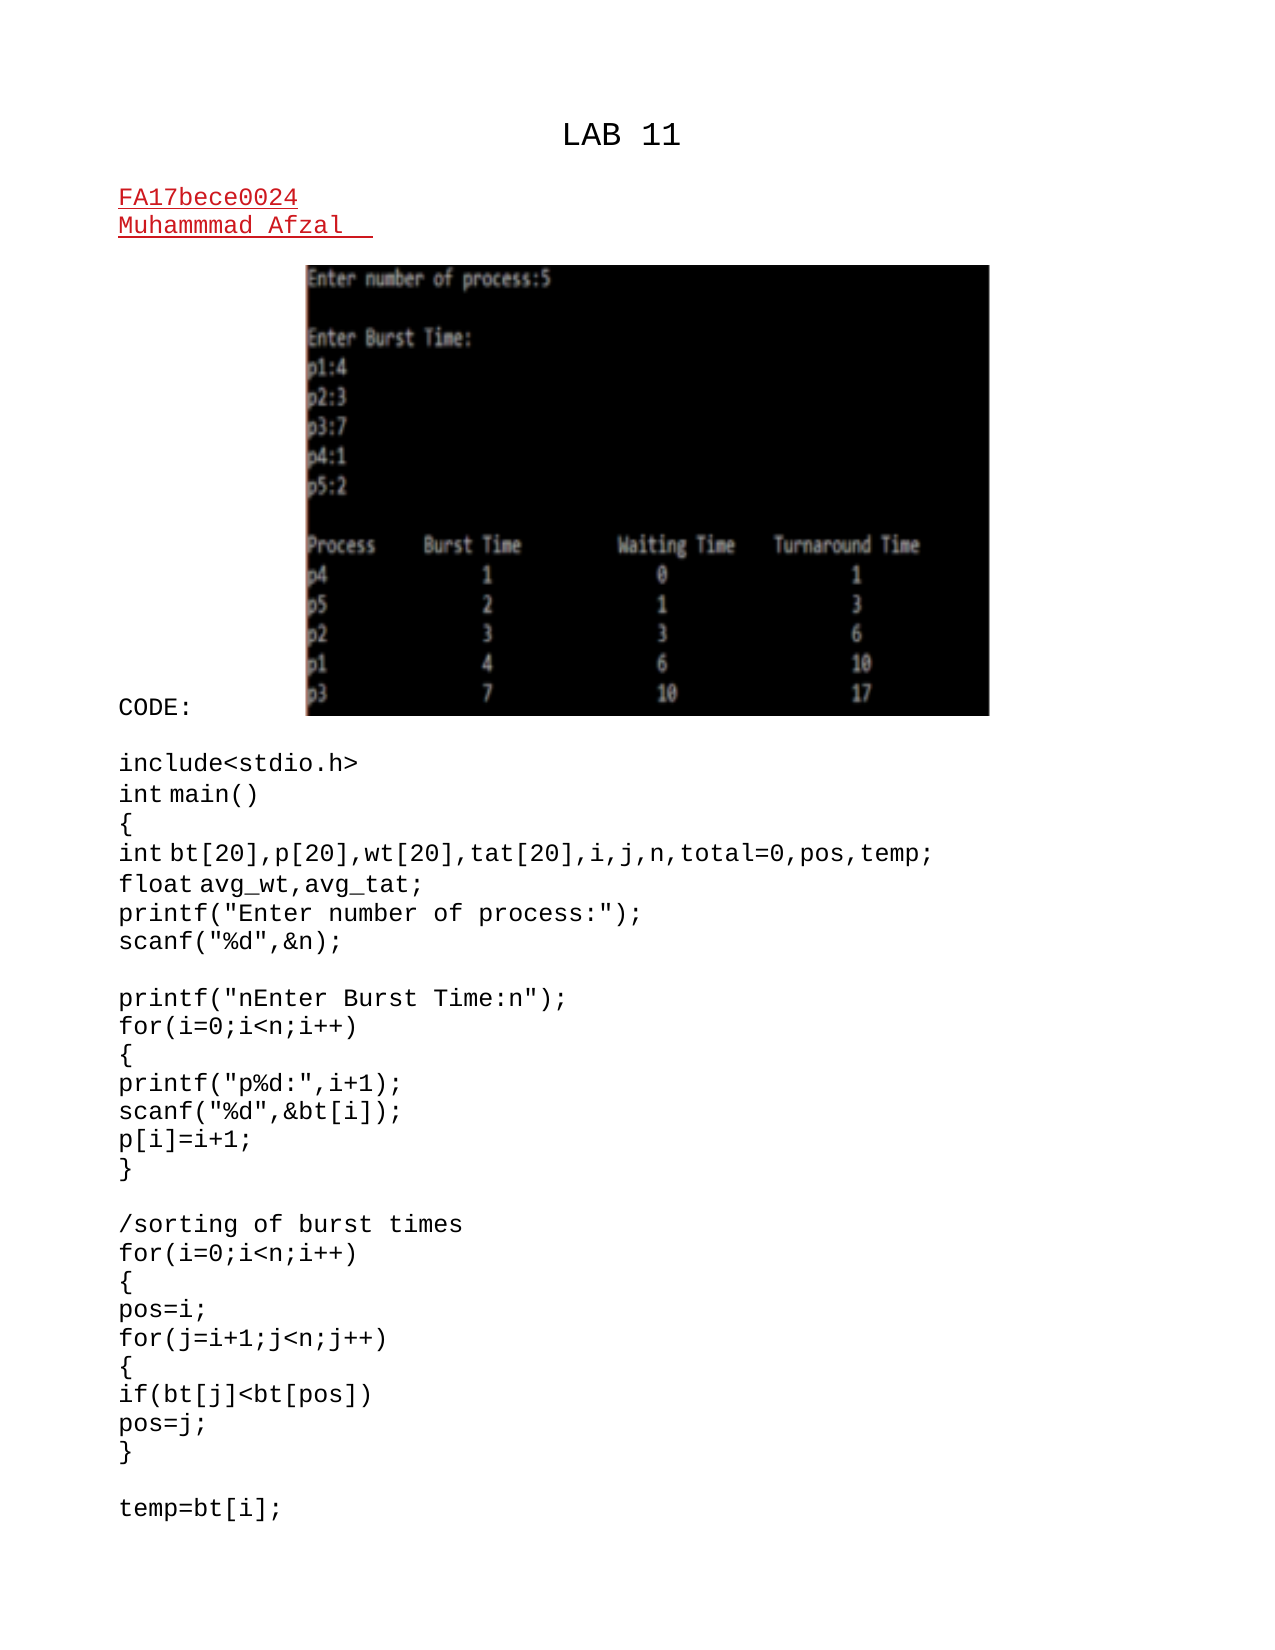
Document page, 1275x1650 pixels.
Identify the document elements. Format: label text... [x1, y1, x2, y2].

text for(i=0;i<n;i++) [118, 1013, 1157, 1042]
text /sorting of burst times [118, 1212, 1157, 1240]
text pos=i; [118, 1297, 1157, 1325]
text scanf("%d",&n); [118, 928, 1157, 957]
text include<stdio.h> [118, 751, 1157, 779]
text { [118, 1042, 1157, 1070]
text printf("p%d:",i+1); [118, 1070, 1157, 1098]
text LAB 11 [118, 118, 1157, 156]
text { [118, 810, 1157, 838]
text pos=j; [118, 1410, 1157, 1438]
text } [118, 1155, 1157, 1183]
text } [118, 1438, 1157, 1467]
text Muhammmad Afzal [118, 213, 1157, 241]
text FA17bece0024 [118, 184, 1157, 213]
text float avg_wt,avg_tat; [118, 869, 1157, 900]
text CODE: [118, 694, 1157, 723]
text for(i=0;i<n;i++) [118, 1240, 1157, 1268]
text int main() [118, 779, 1157, 810]
text for(j=i+1;j<n;j++) [118, 1325, 1157, 1353]
text temp=bt[i]; [118, 1495, 1157, 1523]
text if(bt[j]<bt[pos]) [118, 1382, 1157, 1410]
text scanf("%d",&bt[i]); [118, 1098, 1157, 1127]
text { [118, 1353, 1157, 1382]
text int bt[20],p[20],wt[20],tat[20],i,j,n,total=0,pos,temp; [118, 838, 1157, 869]
picture [304, 265, 1137, 716]
text printf("nEnter Burst Time:n"); [118, 985, 1157, 1013]
text p[i]=i+1; [118, 1127, 1157, 1155]
text { [118, 1268, 1157, 1297]
text printf("Enter number of process:"); [118, 900, 1157, 928]
